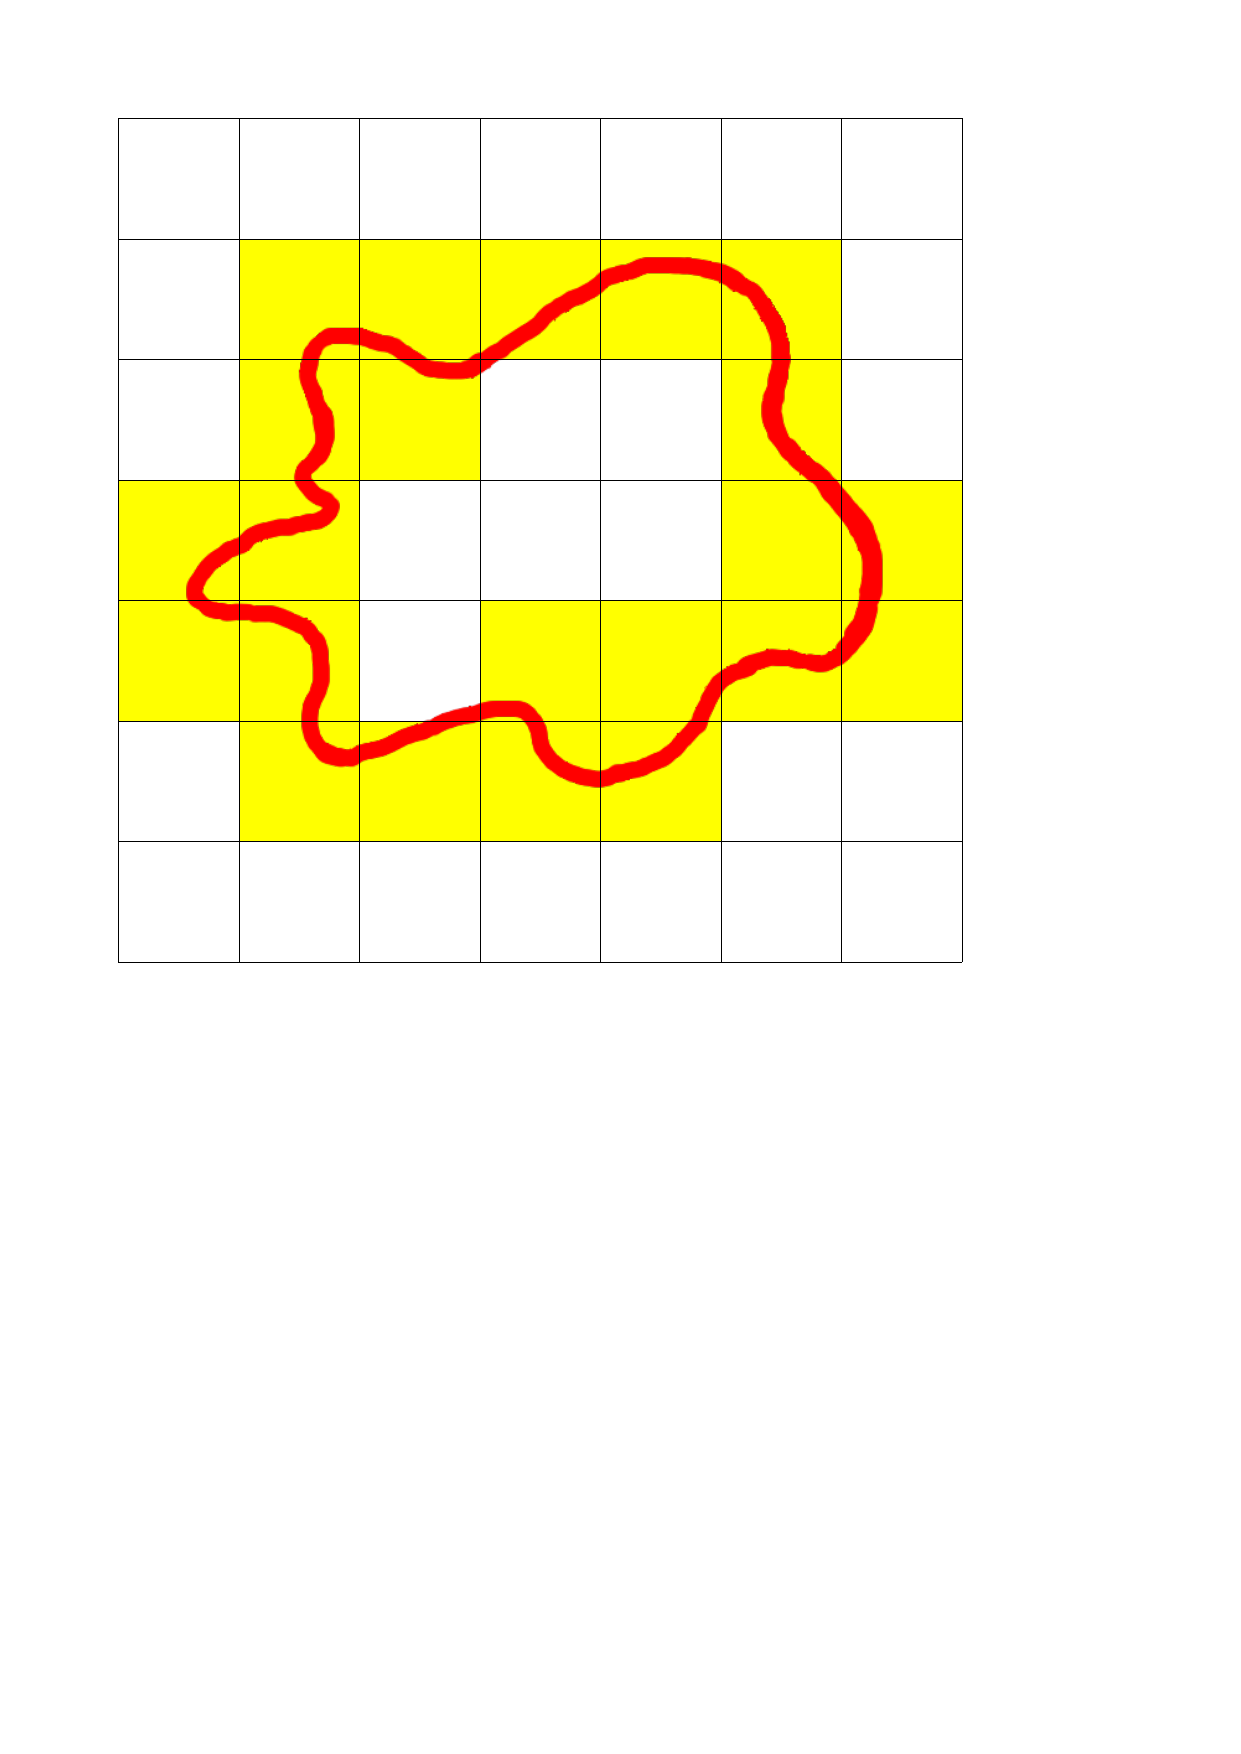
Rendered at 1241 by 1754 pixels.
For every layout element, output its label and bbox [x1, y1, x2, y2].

table_cell [722, 240, 841, 249]
picture [842, 481, 903, 600]
picture [177, 722, 239, 799]
picture [360, 481, 480, 600]
picture [177, 481, 239, 600]
picture [481, 601, 600, 721]
picture [360, 601, 480, 721]
table_cell [360, 842, 480, 962]
picture [240, 481, 359, 600]
table_cell [240, 799, 359, 841]
picture [722, 249, 841, 359]
table_cell [360, 799, 480, 841]
table_cell [481, 842, 600, 962]
picture [601, 722, 721, 799]
picture [481, 360, 600, 480]
picture [360, 249, 480, 359]
picture [177, 360, 239, 480]
picture [601, 481, 721, 600]
picture [360, 360, 480, 480]
table_header [601, 119, 721, 239]
picture [177, 601, 239, 721]
picture [722, 601, 841, 721]
picture [601, 360, 721, 480]
picture [481, 481, 600, 600]
picture [842, 601, 903, 721]
table_cell [119, 601, 177, 721]
picture [601, 601, 721, 721]
table_cell [481, 799, 600, 841]
table_cell [601, 799, 721, 841]
picture [240, 249, 359, 359]
table_cell [903, 481, 962, 600]
table_cell [481, 240, 600, 249]
table_cell [360, 240, 480, 249]
table_cell [240, 842, 359, 962]
picture [842, 249, 903, 359]
table_header [119, 119, 239, 239]
picture [240, 360, 359, 480]
table_cell [119, 481, 177, 600]
picture [481, 249, 600, 359]
picture [177, 249, 239, 359]
table_cell [722, 842, 841, 962]
table_header [360, 119, 480, 239]
picture [842, 722, 903, 799]
table_cell [601, 842, 721, 962]
table_header [240, 119, 359, 239]
table_cell [903, 360, 962, 480]
table_cell [601, 240, 721, 249]
table_cell [842, 240, 962, 359]
table_cell [119, 722, 239, 841]
picture [722, 360, 841, 480]
picture [240, 722, 359, 799]
table_cell [119, 360, 177, 480]
table_cell [903, 601, 962, 721]
table_header [481, 119, 600, 239]
picture [722, 481, 841, 600]
table_header [842, 119, 962, 239]
table_header [722, 119, 841, 239]
picture [481, 722, 600, 799]
picture [601, 249, 721, 359]
picture [360, 722, 480, 799]
picture [722, 722, 841, 799]
picture [842, 360, 903, 480]
table_cell [842, 842, 962, 962]
table_cell [119, 842, 239, 962]
table_cell [240, 240, 359, 249]
table_cell [842, 722, 962, 841]
table_cell [722, 799, 841, 841]
picture [240, 601, 359, 721]
table_cell [119, 240, 239, 359]
